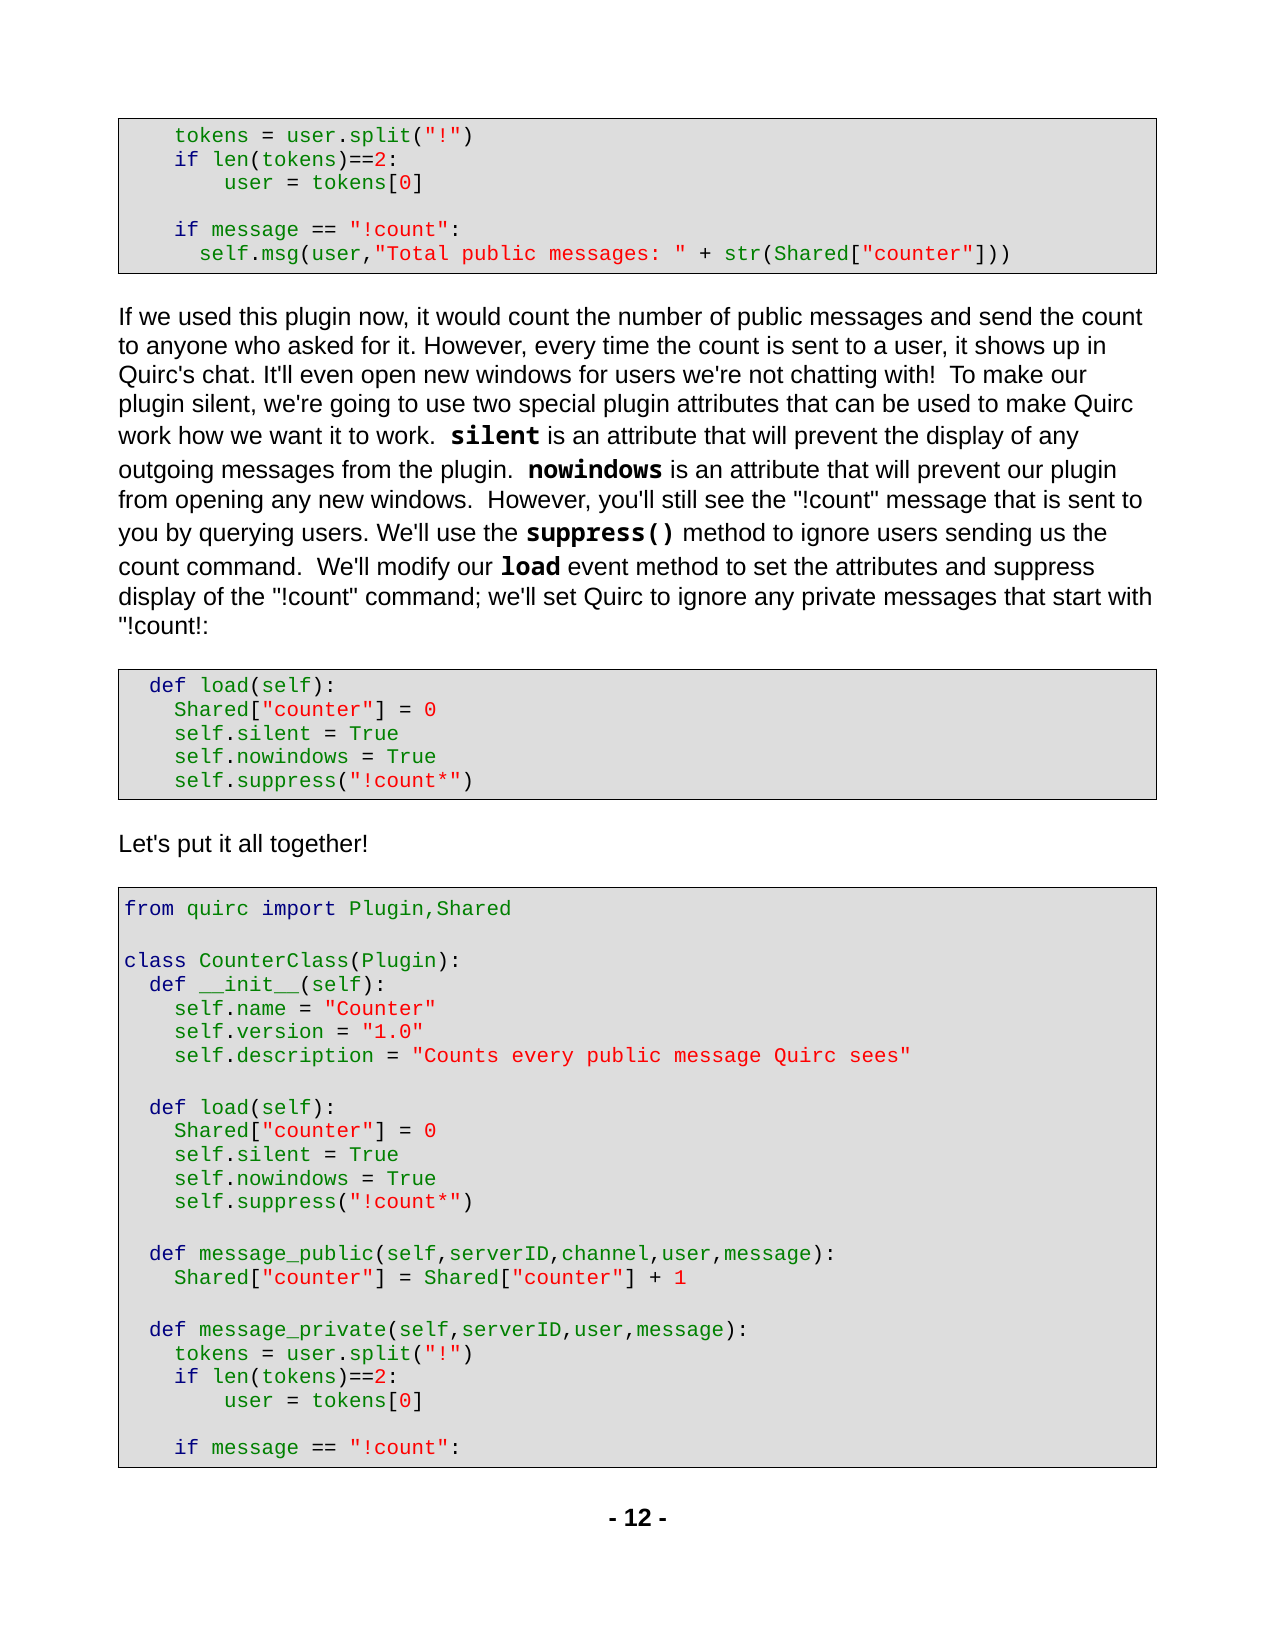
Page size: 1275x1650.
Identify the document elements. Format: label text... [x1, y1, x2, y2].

text If we used this plugin now, it would count the number of public messages and send the count to anyone who asked for it. However, every time the count is sent to a user, it shows up in Quirc's chat. It'll even open new windows for users we're not chatting with! To make our plugin silent, we're going to use two special plugin attributes that can be used to make Quirc work how we want it to work. silent is an attribute that will prevent the display of any outgoing messages from the plugin. nowindows is an attribute that will prevent our plugin from opening any new windows. However, you'll still see the "!count" message that is sent to you by querying users. We'll use the suppress() method to ignore users sending us the count command. We'll modify our load event method to set the attributes and suppress display of the "!count" command; we'll set Quirc to ignore any private messages that start with "!count!: [118, 302, 1157, 640]
table_header tokens = user.split("!") if len(tokens)==2: user = tokens[0] if message == "!count": self.msg(user,"Total public messages: " + str(Shared["counter"])) [119, 119, 1156, 272]
table_header from quirc import Plugin,Shared class CounterClass(Plugin): def __init__(self): self.name = "Counter" self.version = "1.0" self.description = "Counts every public message Quirc sees" def load(self): Shared["counter"] = 0 self.silent = True self.nowindows = True self.suppress("!count*") def message_public(self,serverID,channel,user,message): Shared["counter"] = Shared["counter"] + 1 def message_private(self,serverID,user,message): tokens = user.split("!") if len(tokens)==2: user = tokens[0] if message == "!count": [119, 888, 1156, 1467]
table_header def load(self): Shared["counter"] = 0 self.silent = True self.nowindows = True self.suppress("!count*") [119, 670, 1156, 799]
text Let's put it all together! [118, 829, 1157, 858]
